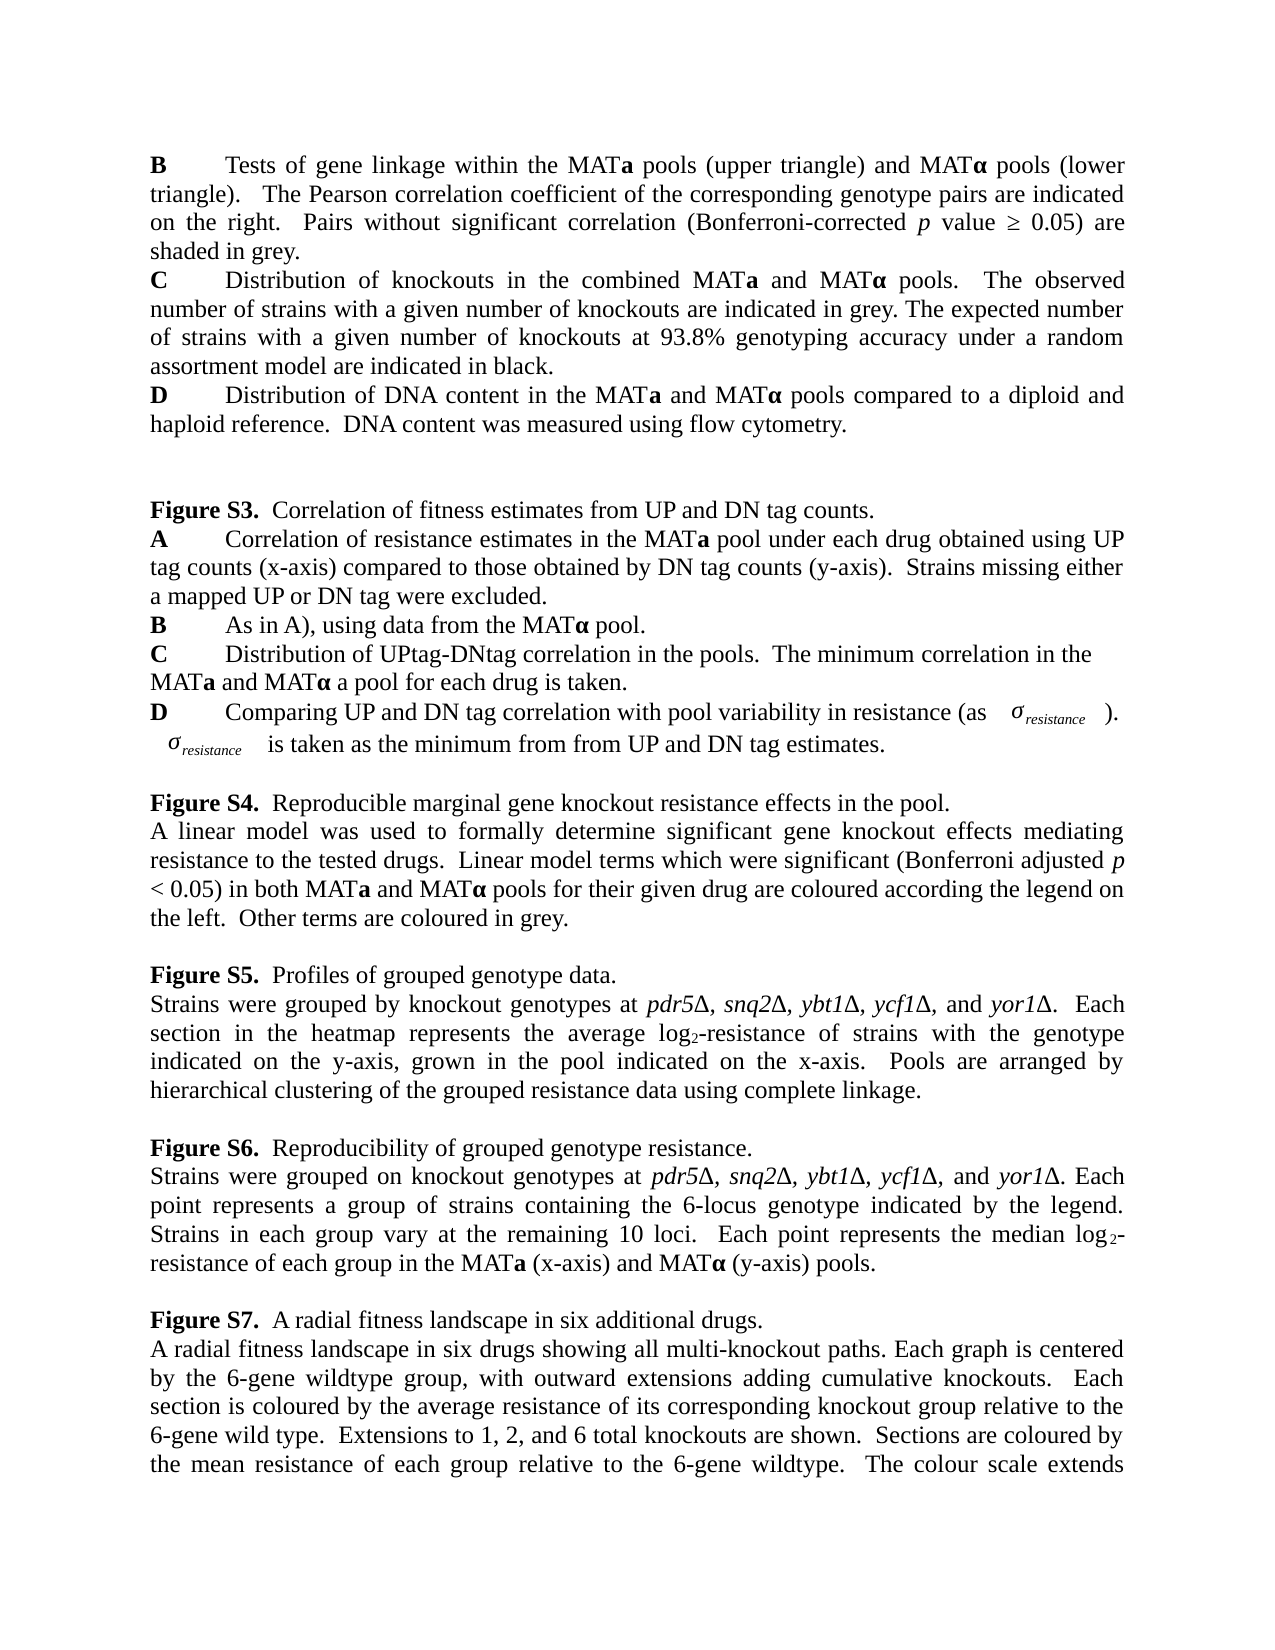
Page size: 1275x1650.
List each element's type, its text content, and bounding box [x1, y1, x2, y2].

text C Distribution of UPtag-DNtag correlation in the pools. The minimum correlation in the MATa and MATα a pool for each drug is taken. [150, 639, 1125, 696]
text Figure S4. Reproducible marginal gene knockout resistance effects in the pool. [150, 788, 1125, 816]
text D Comparing UP and DN tag correlation with pool variability in resistance (as ). is taken as the minimum from from UP and DN tag estimates. [150, 696, 1125, 759]
text Strains were grouped by knockout genotypes at pdr5∆, snq2∆, ybt1∆, ycf1∆, and yor1∆. Each section in the heatmap represents the average log2-resistance of strains with the genotype indicated on the y-axis, grown in the pool indicated on the x-axis. Pools are arranged by hierarchical clustering of the grouped resistance data using complete linkage. [150, 989, 1125, 1104]
text A Correlation of resistance estimates in the MATa pool under each drug obtained using UP tag counts (x-axis) compared to those obtained by DN tag counts (y-axis). Strains missing either a mapped UP or DN tag were excluded. [150, 524, 1125, 610]
text Strains were grouped on knockout genotypes at pdr5∆, snq2∆, ybt1∆, ycf1∆, and yor1∆. Each point represents a group of strains containing the 6-locus genotype indicated by the legend. Strains in each group vary at the remaining 10 loci. Each point represents the median log2-resistance of each group in the MATa (x-axis) and MATα (y-axis) pools. [150, 1161, 1125, 1276]
text A radial fitness landscape in six drugs showing all multi-knockout paths. Each graph is centered by the 6-gene wildtype group, with outward extensions adding cumulative knockouts. Each section is coloured by the average resistance of its corresponding knockout group relative to the 6-gene wild type. Extensions to 1, 2, and 6 total knockouts are shown. Sections are coloured by the mean resistance of each group relative to the 6-gene wildtype. The colour scale extends [150, 1334, 1125, 1478]
text Figure S6. Reproducibility of grouped genotype resistance. [150, 1133, 1125, 1161]
text C Distribution of knockouts in the combined MATa and MATα pools. The observed number of strains with a given number of knockouts are indicated in grey. The expected number of strains with a given number of knockouts at 93.8% genotyping accuracy under a random assortment model are indicated in black. [150, 265, 1125, 380]
text B Tests of gene linkage within the MATa pools (upper triangle) and MATα pools (lower triangle). The Pearson correlation coefficient of the corresponding genotype pairs are indicated on the right. Pairs without significant correlation (Bonferroni-corrected p value ≥ 0.05) are shaded in grey. [150, 150, 1125, 265]
text Figure S5. Profiles of grouped genotype data. [150, 960, 1125, 989]
text A linear model was used to formally determine significant gene knockout effects mediating resistance to the tested drugs. Linear model terms which were significant (Bonferroni adjusted p < 0.05) in both MATa and MATα pools for their given drug are coloured according the legend on the left. Other terms are coloured in grey. [150, 816, 1125, 931]
subtitle Figure S3. Correlation of fitness estimates from UP and DN tag counts. [150, 495, 1125, 524]
text D Distribution of DNA content in the MATa and MATα pools compared to a diploid and haploid reference. DNA content was measured using flow cytometry. [150, 380, 1125, 437]
text Figure S7. A radial fitness landscape in six additional drugs. [150, 1305, 1125, 1334]
text B As in A), using data from the MATα pool. [150, 610, 1125, 639]
